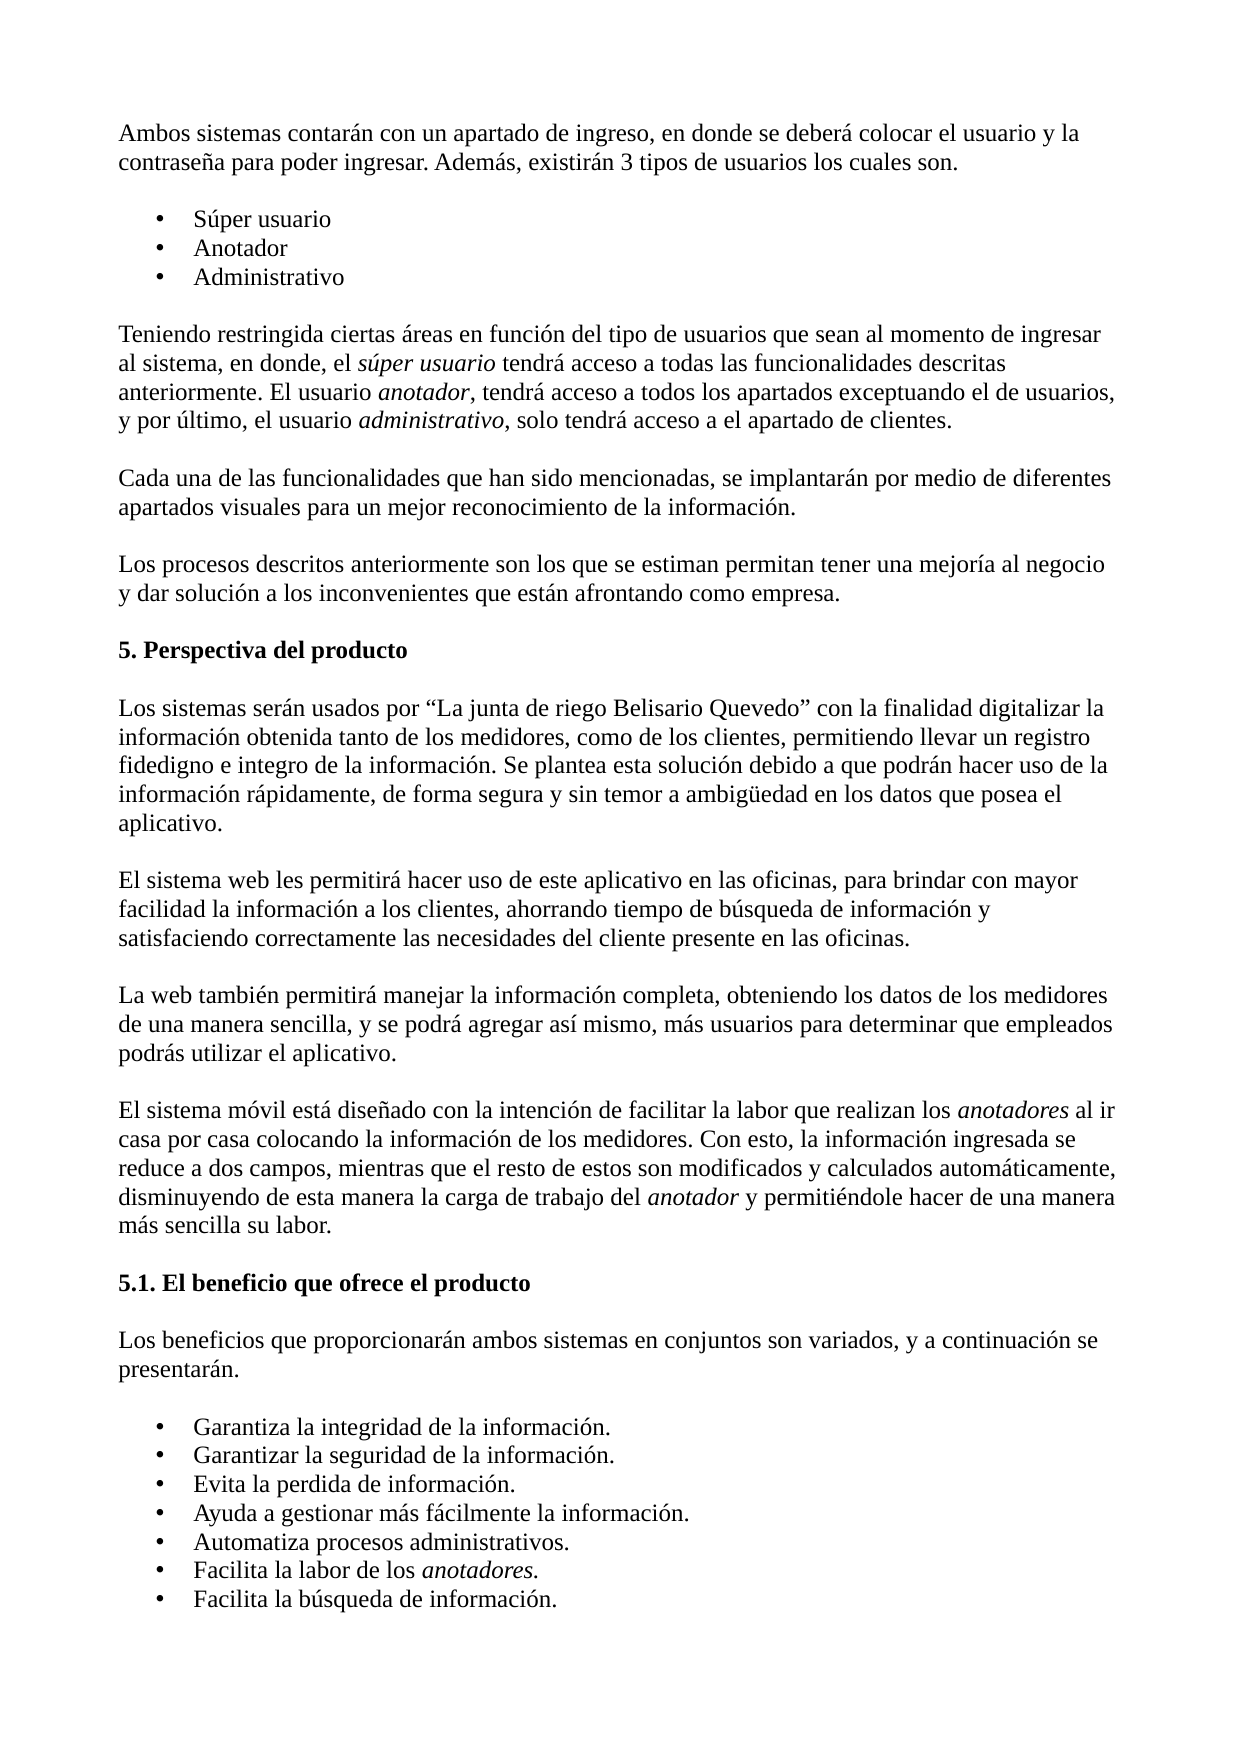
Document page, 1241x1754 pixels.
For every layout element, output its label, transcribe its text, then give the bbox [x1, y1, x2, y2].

list Evita la perdida de información. [156, 1469, 1122, 1498]
text Cada una de las funcionalidades que han sido mencionadas, se implantarán por medio de diferentes apartados visuales para un mejor reconocimiento de la información. [118, 463, 1122, 521]
text La web también permitirá manejar la información completa, obteniendo los datos de los medidores de una manera sencilla, y se podrá agregar así mismo, más usuarios para determinar que empleados podrás utilizar el aplicativo. [118, 981, 1122, 1067]
list Súper usuario [156, 204, 1122, 233]
list Garantiza la integridad de la información. [156, 1412, 1122, 1441]
list Automatiza procesos administrativos. [156, 1527, 1122, 1556]
text El sistema web les permitirá hacer uso de este aplicativo en las oficinas, para brindar con mayor facilidad la información a los clientes, ahorrando tiempo de búsqueda de información y satisfaciendo correctamente las necesidades del cliente presente en las oficinas. [118, 866, 1122, 952]
list Ayuda a gestionar más fácilmente la información. [156, 1498, 1122, 1527]
list Garantizar la seguridad de la información. [156, 1441, 1122, 1469]
text 5. Perspectiva del producto [118, 636, 1122, 664]
text 5.1. El beneficio que ofrece el producto [118, 1268, 1122, 1297]
list Administrativo [156, 262, 1122, 291]
text Los beneficios que proporcionarán ambos sistemas en conjuntos son variados, y a continuación se presentarán. [118, 1326, 1122, 1383]
text Ambos sistemas contarán con un apartado de ingreso, en donde se deberá colocar el usuario y la contraseña para poder ingresar. Además, existirán 3 tipos de usuarios los cuales son. [118, 118, 1122, 176]
text Los sistemas serán usados por “La junta de riego Belisario Quevedo” con la finalidad digitalizar la información obtenida tanto de los medidores, como de los clientes, permitiendo llevar un registro fidedigno e integro de la información. Se plantea esta solución debido a que podrán hacer uso de la información rápidamente, de forma segura y sin temor a ambigüedad en los datos que posea el aplicativo. [118, 693, 1122, 837]
list Facilita la búsqueda de información. [156, 1584, 1122, 1613]
list Anotador [156, 233, 1122, 262]
text El sistema móvil está diseñado con la intención de facilitar la labor que realizan los anotadores al ir casa por casa colocando la información de los medidores. Con esto, la información ingresada se reduce a dos campos, mientras que el resto de estos son modificados y calculados automáticamente, disminuyendo de esta manera la carga de trabajo del anotador y permitiéndole hacer de una manera más sencilla su labor. [118, 1096, 1122, 1239]
list Facilita la labor de los anotadores. [156, 1556, 1122, 1584]
text Teniendo restringida ciertas áreas en función del tipo de usuarios que sean al momento de ingresar al sistema, en donde, el súper usuario tendrá acceso a todas las funcionalidades descritas anteriormente. El usuario anotador, tendrá acceso a todos los apartados exceptuando el de usuarios, y por último, el usuario administrativo, solo tendrá acceso a el apartado de clientes. [118, 319, 1122, 434]
text Los procesos descritos anteriormente son los que se estiman permitan tener una mejoría al negocio y dar solución a los inconvenientes que están afrontando como empresa. [118, 549, 1122, 607]
